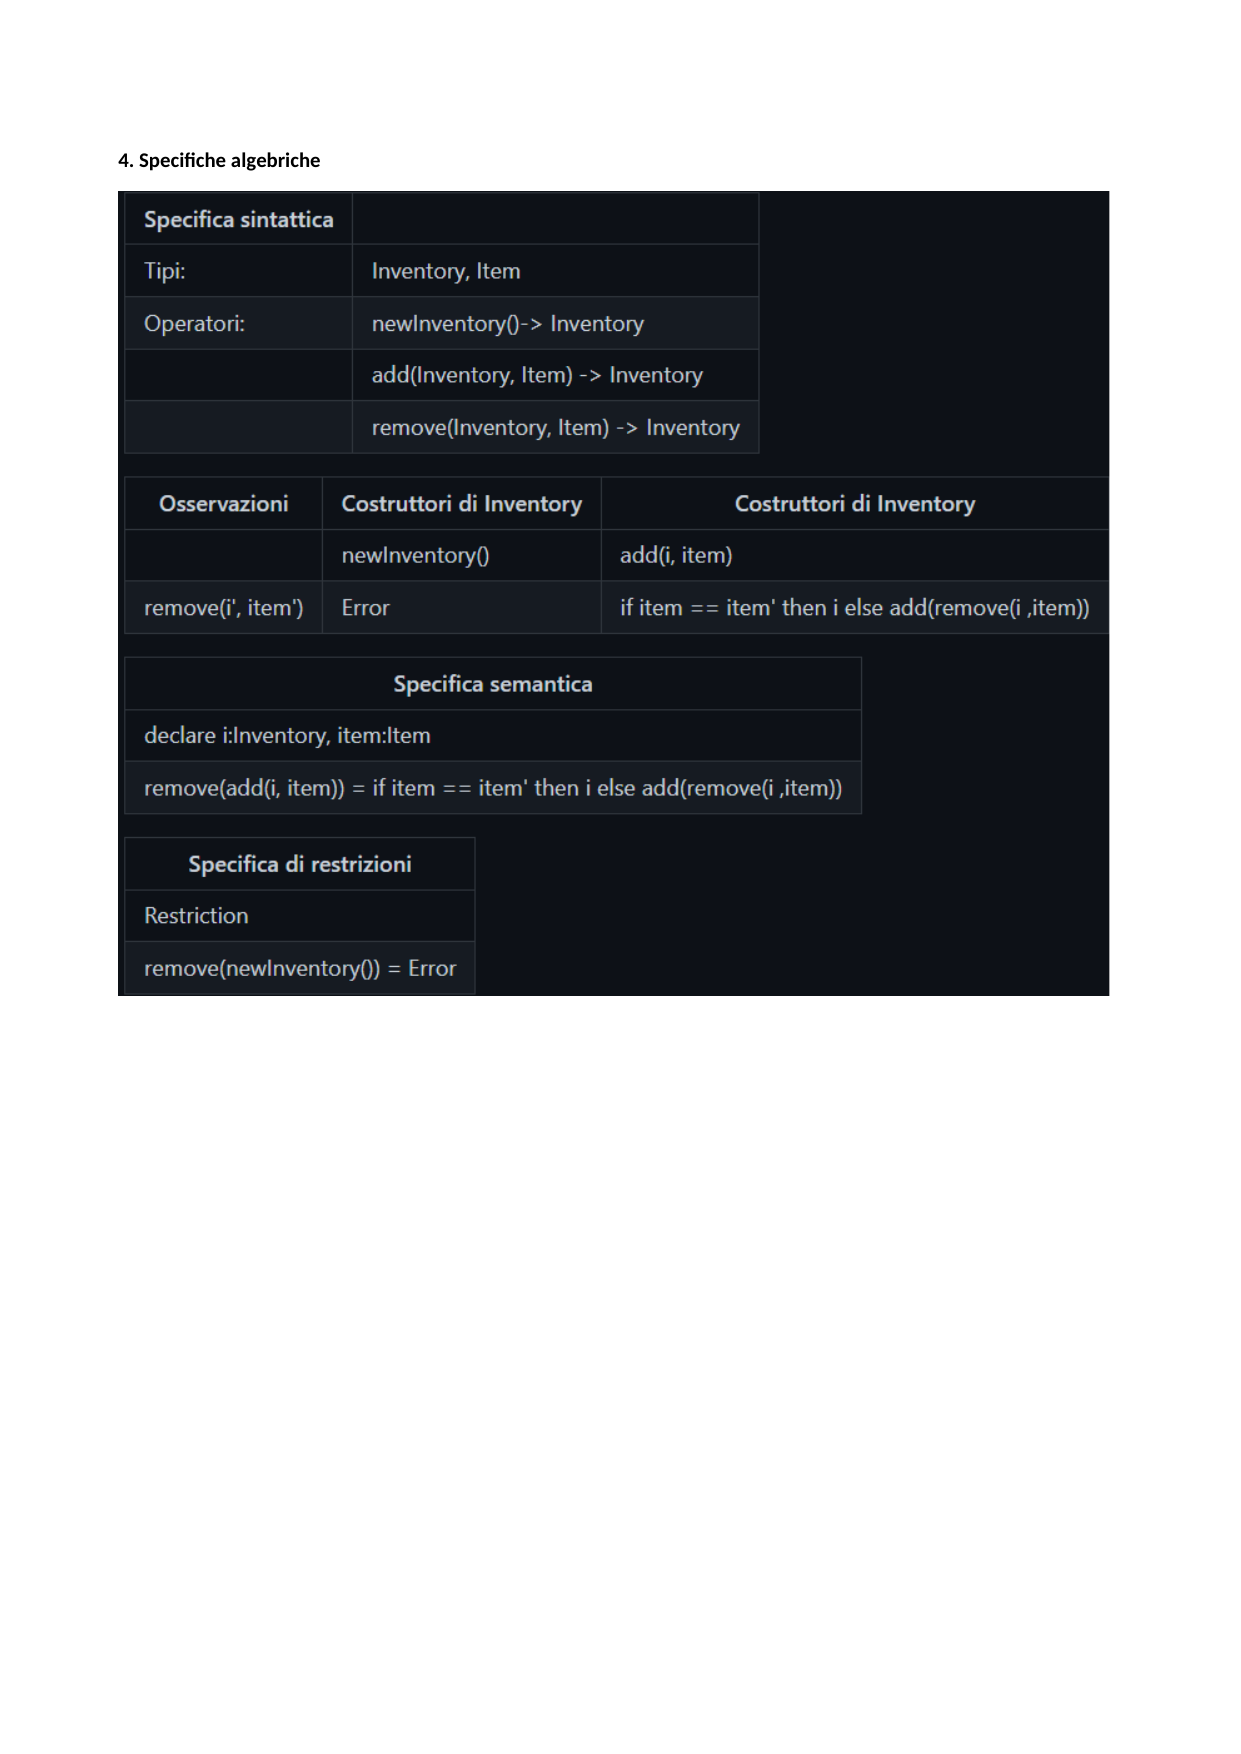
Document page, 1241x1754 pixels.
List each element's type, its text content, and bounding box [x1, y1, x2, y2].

text 4. Specifiche algebriche [118, 148, 1122, 173]
